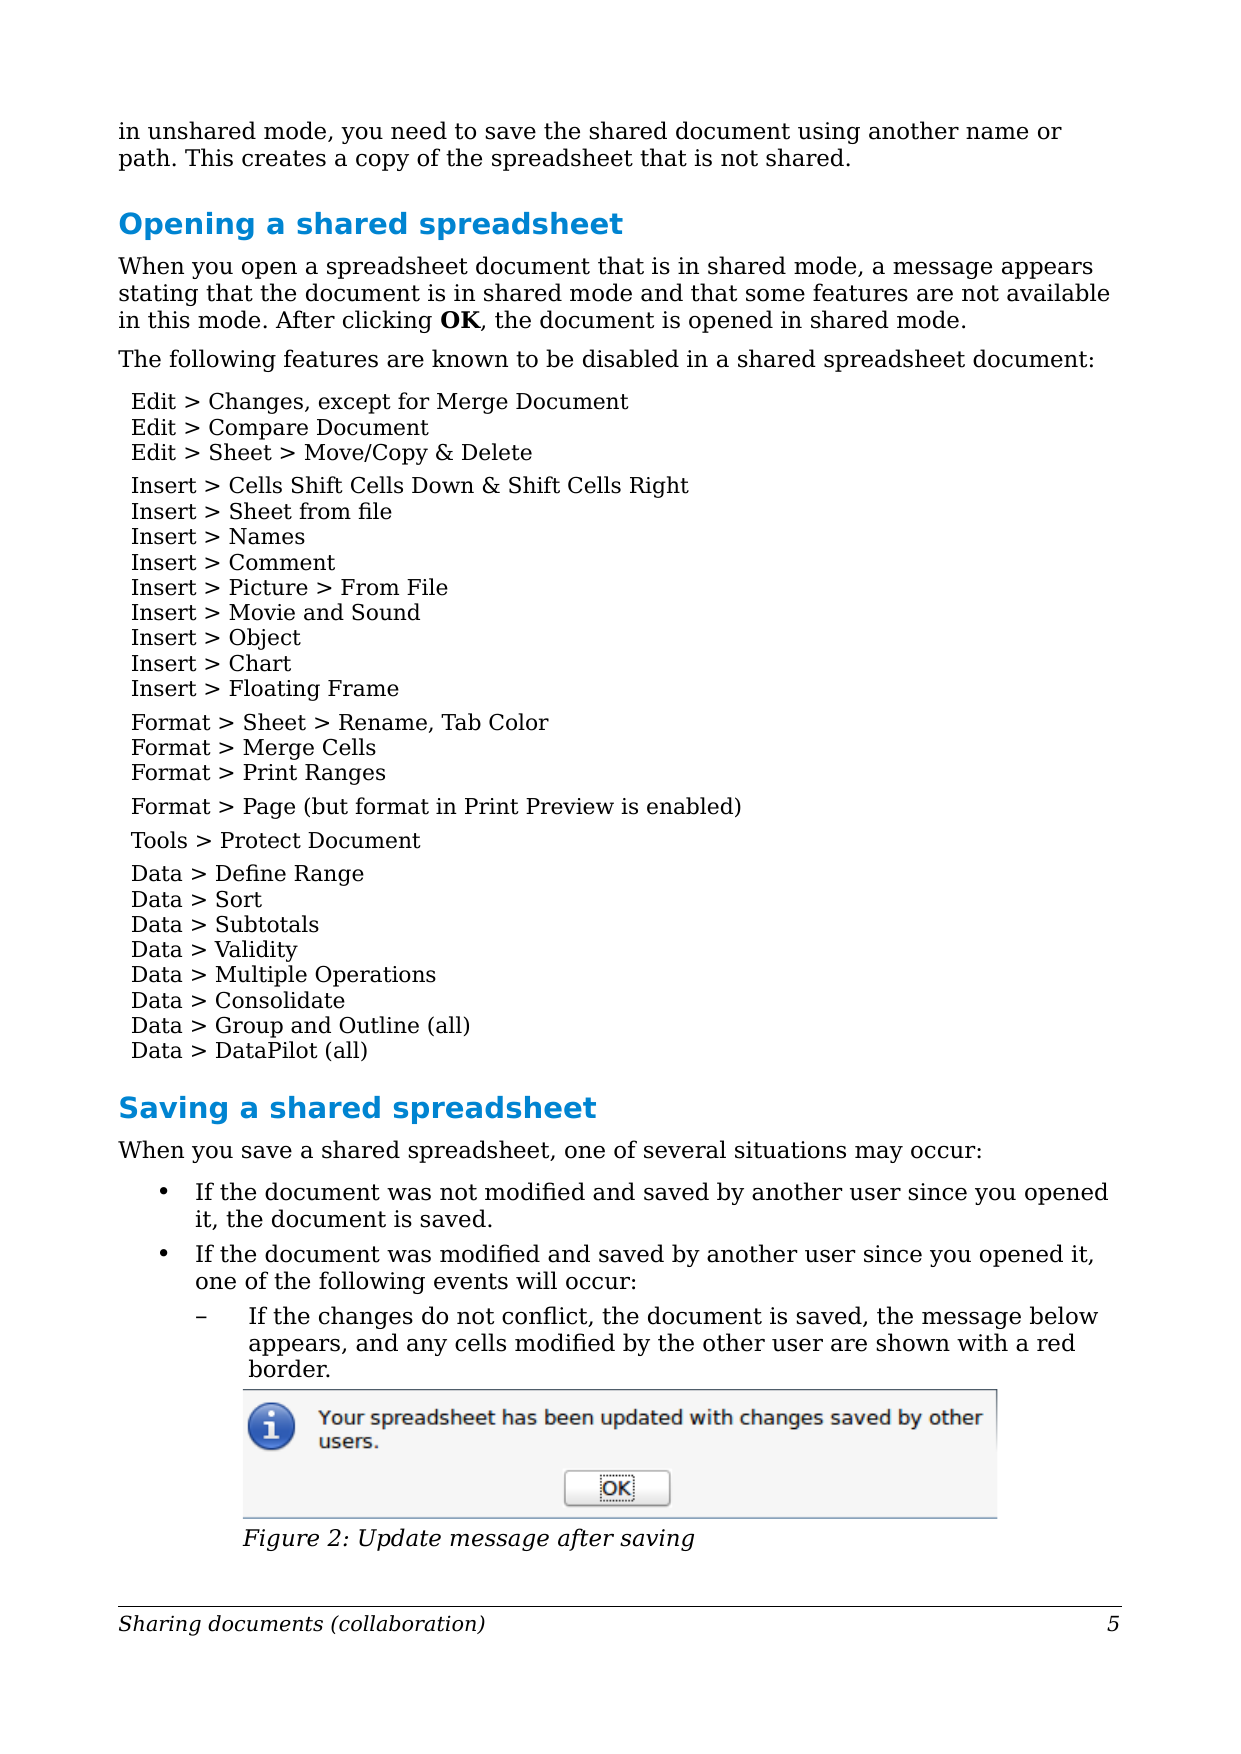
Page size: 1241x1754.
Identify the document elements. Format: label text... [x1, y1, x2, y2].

text Edit > Changes, except for Merge Document Edit > Compare Document Edit > Sheet > Move/Copy & Delete [131, 389, 1109, 465]
list If the document was modified and saved by another user since you opened it, one of the following events will occur: [156, 1239, 1122, 1294]
picture [242, 1389, 998, 1519]
text When you open a spreadsheet document that is in shared mode, a message appears stating that the document is in shared mode and that some features are not available in this mode. After clicking OK, the document is opened in shared mode. [118, 253, 1122, 334]
text Data > Define Range Data > Sort Data > Subtotals Data > Validity Data > Multiple Operations Data > Consolidate Data > Group and Outline (all) Data > DataPilot (all) [131, 861, 1109, 1064]
subtitle Saving a shared spreadsheet [118, 1091, 1122, 1125]
text Figure 2: Update message after saving [243, 1525, 997, 1551]
text Format > Page (but format in Print Preview is enabled) [131, 794, 1109, 819]
text in unshared mode, you need to save the shared document using another name or path. This creates a copy of the spreadsheet that is not shared. [118, 118, 1122, 171]
text Insert > Cells Shift Cells Down & Shift Cells Right Insert > Sheet from file Insert > Names Insert > Comment Insert > Picture > From File Insert > Movie and Sound Insert > Object Insert > Chart Insert > Floating Frame [131, 474, 1109, 702]
list If the document was not modified and saved by another user since you opened it, the document is saved. [156, 1177, 1122, 1232]
subtitle Opening a shared spreadsheet [118, 207, 1122, 241]
text When you save a shared spreadsheet, one of several situations may occur: [118, 1137, 1122, 1164]
text Tools > Protect Document [131, 828, 1109, 853]
list If the changes do not conflict, the document is saved, the message below appears, and any cells modified by the other user are shown with a red border. [195, 1301, 1122, 1383]
text The following features are known to be disabled in a shared spreadsheet document: [118, 346, 1122, 373]
text Format > Sheet > Rename, Tab Color Format > Merge Cells Format > Print Ranges [131, 710, 1109, 786]
